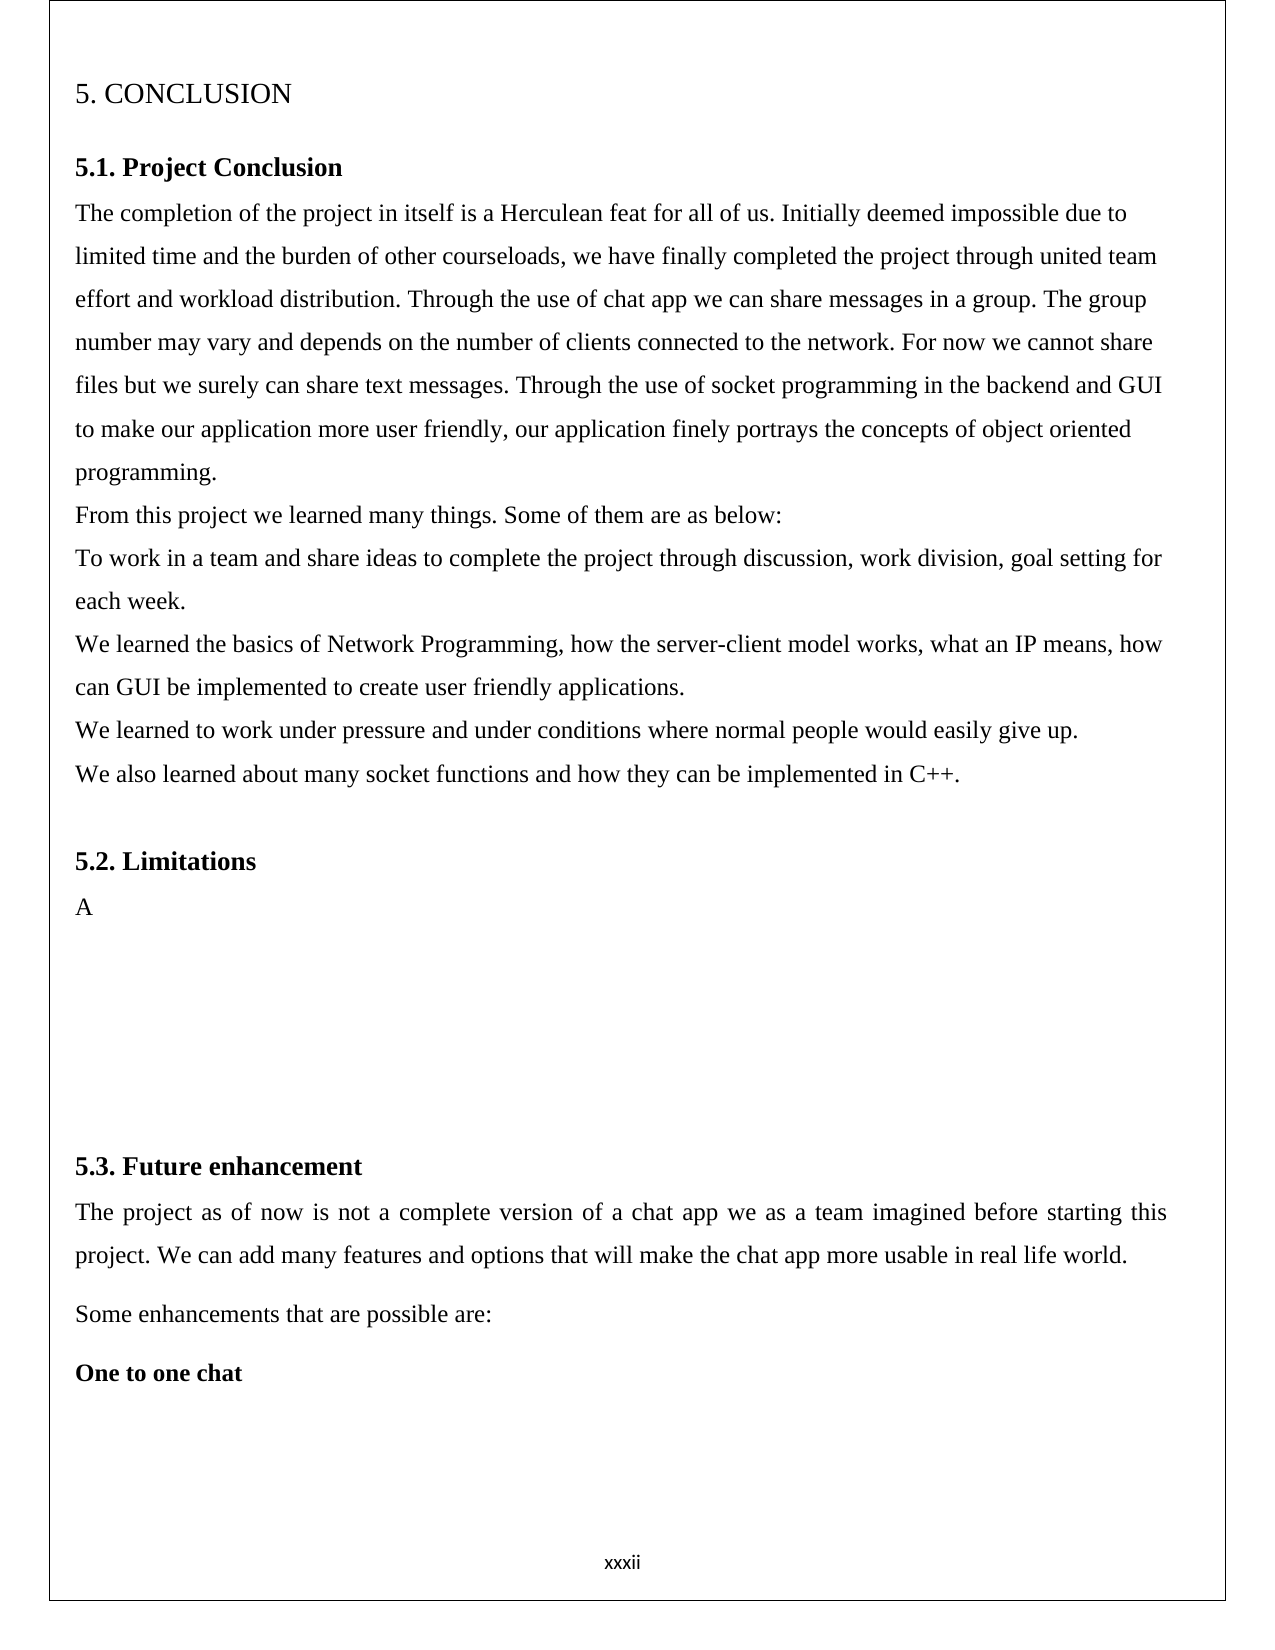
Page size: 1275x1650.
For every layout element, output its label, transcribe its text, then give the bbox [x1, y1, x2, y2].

text 5.1. Project Conclusion [75, 151, 1170, 182]
text A [75, 892, 1170, 920]
text To work in a team and share ideas to complete the project through discussion, work division, goal setting for each week. [75, 543, 1166, 615]
text We learned the basics of Network Programming, how the server-client model works, what an IP means, how can GUI be implemented to create user friendly applications. [75, 629, 1166, 701]
text 5. CONCLUSION [75, 76, 1170, 109]
text 5.2. Limitations [75, 845, 1170, 876]
text 5.3. Future enhancement [75, 1150, 1170, 1181]
text We also learned about many socket functions and how they can be implemented in C++. [75, 759, 1166, 787]
text Some enhancements that are possible are: [75, 1299, 1170, 1328]
text From this project we learned many things. Some of them are as below: [75, 500, 1166, 529]
text One to one chat [75, 1358, 1170, 1386]
text The completion of the project in itself is a Herculean feat for all of us. Initially deemed impossible due to limited time and the burden of other courseloads, we have finally completed the project through united team effort and workload distribution. Through the use of chat app we can share messages in a group. The group number may vary and depends on the number of clients connected to the network. For now we cannot share files but we surely can share text messages. Through the use of socket programming in the backend and GUI to make our application more user friendly, our application finely portrays the concepts of object oriented programming. [75, 198, 1166, 486]
text We learned to work under pressure and under conditions where normal people would easily give up. [75, 716, 1166, 744]
text The project as of now is not a complete version of a chat app we as a team imagined before starting this project. We can add many features and options that will make the chat app more usable in real life world. [75, 1197, 1170, 1269]
